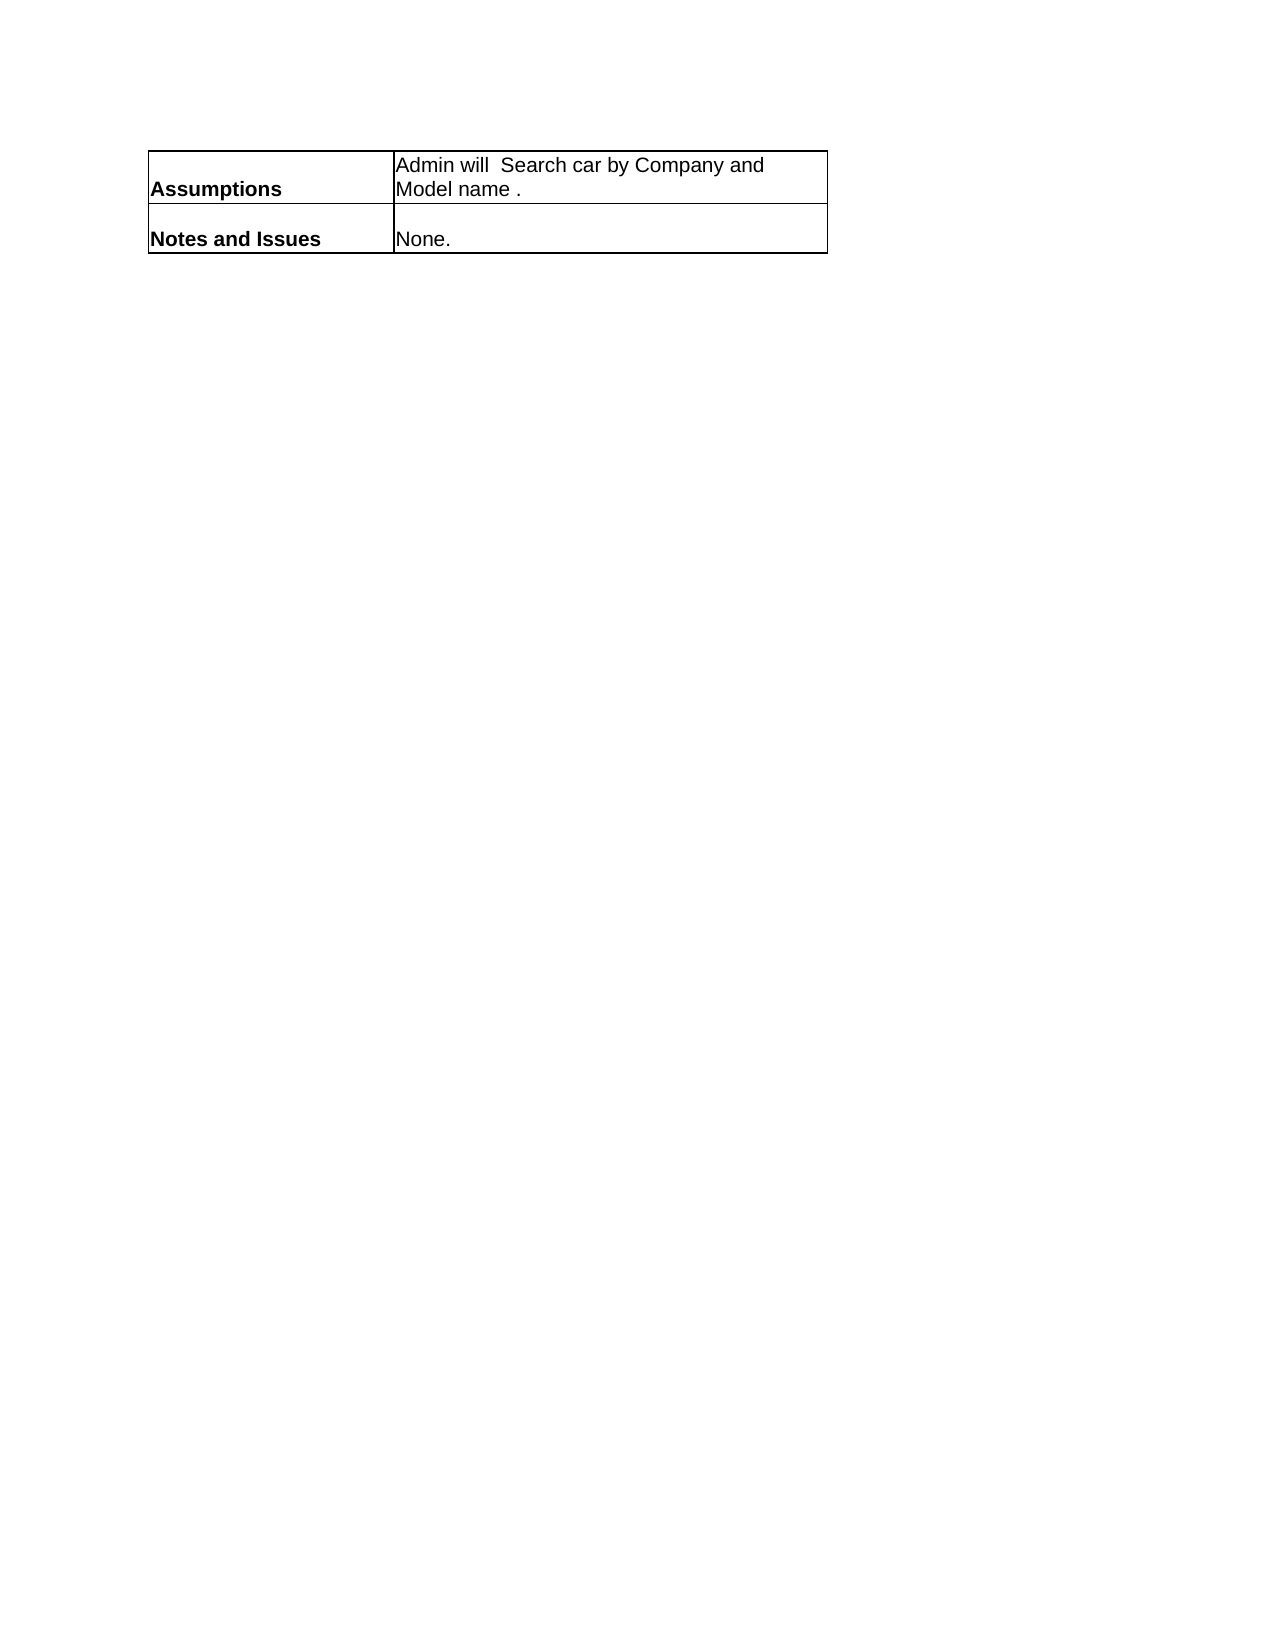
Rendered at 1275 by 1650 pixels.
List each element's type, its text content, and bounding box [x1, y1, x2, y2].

table_cell Assumptions [149, 152, 393, 203]
table_cell Notes and Issues [149, 204, 393, 252]
table_cell Admin will Search car by Company and Model name . [395, 152, 827, 203]
table_cell None. [395, 204, 827, 252]
